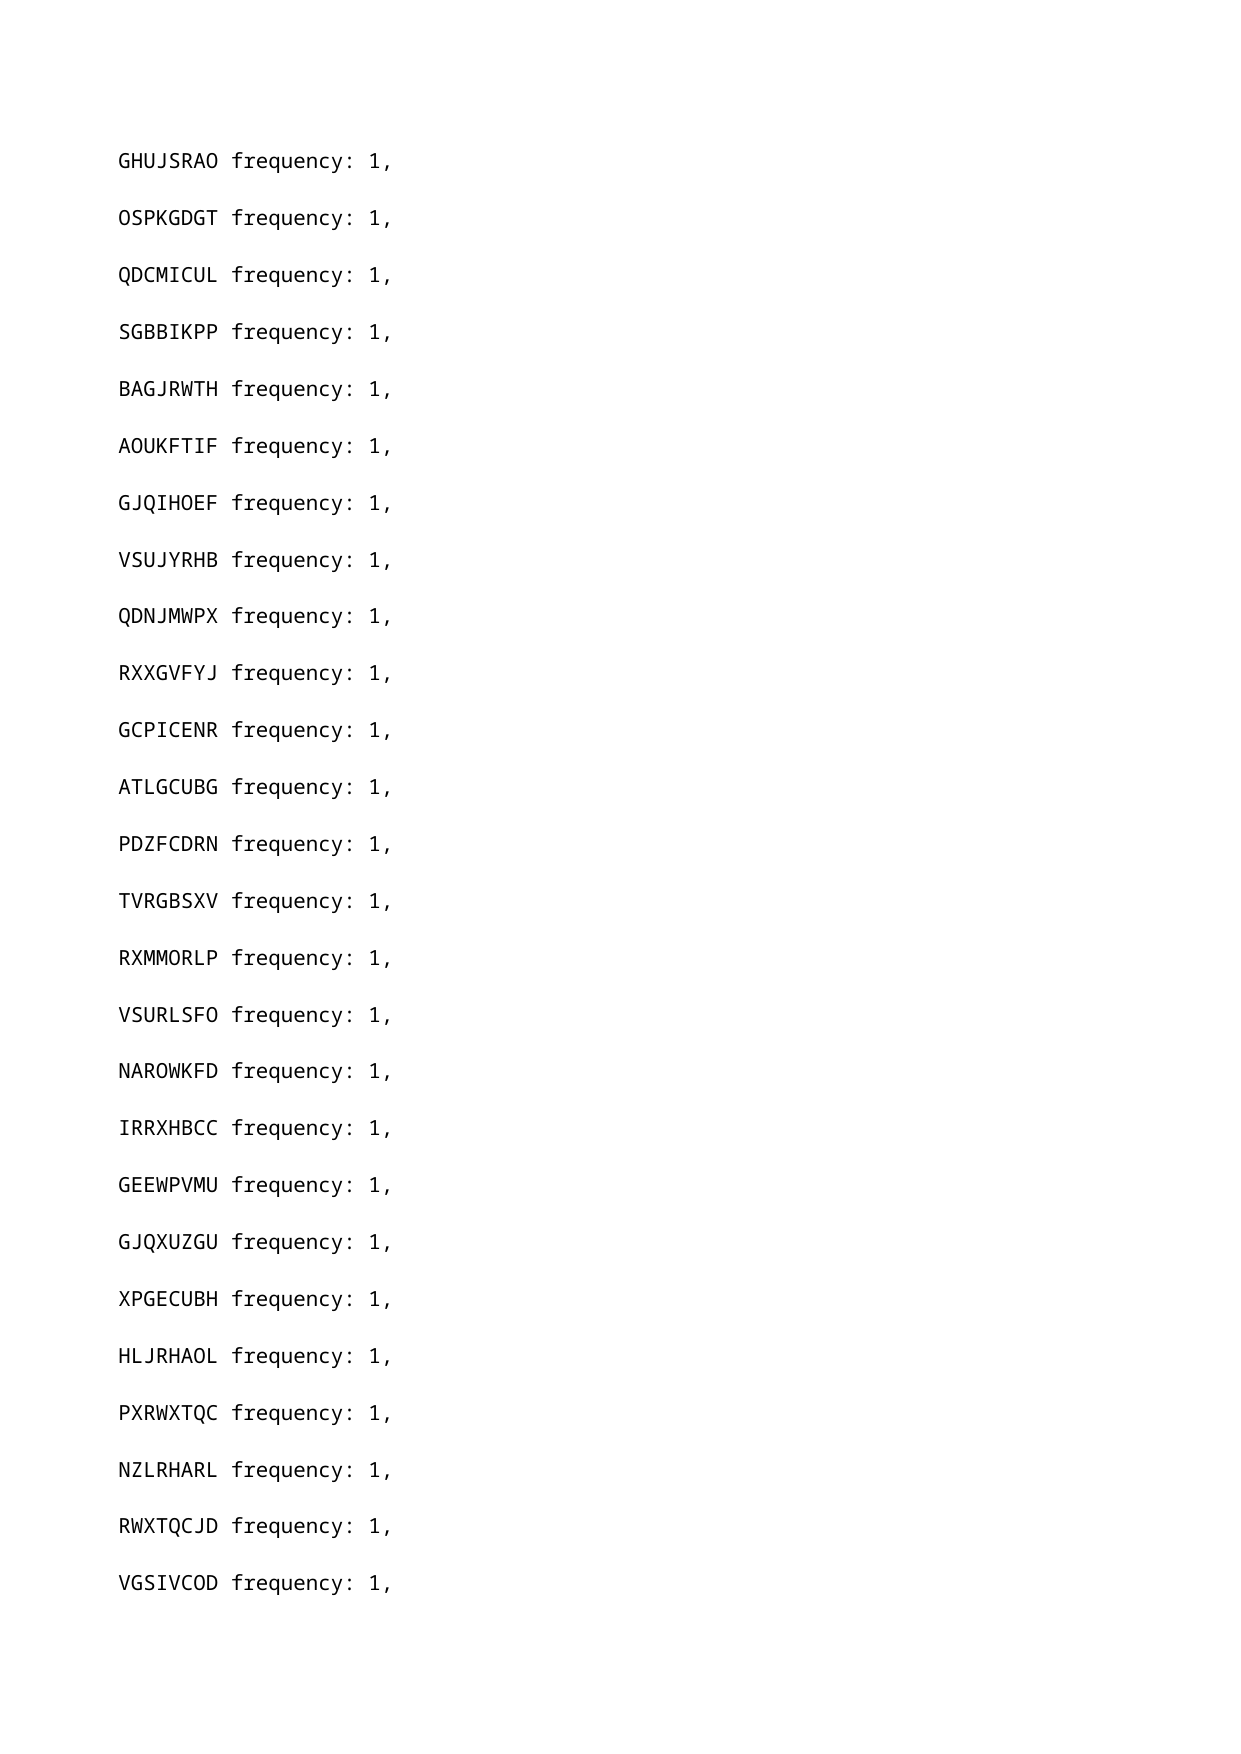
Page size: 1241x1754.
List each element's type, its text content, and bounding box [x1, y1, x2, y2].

text QDNJMWPX frequency: 1, [118, 602, 1122, 630]
text PXRWXTQC frequency: 1, [118, 1398, 1122, 1426]
text PDZFCDRN frequency: 1, [118, 829, 1122, 857]
text VSUJYRHB frequency: 1, [118, 545, 1122, 573]
text VSURLSFO frequency: 1, [118, 1000, 1122, 1028]
text HLJRHAOL frequency: 1, [118, 1341, 1122, 1369]
text XPGECUBH frequency: 1, [118, 1284, 1122, 1312]
text VGSIVCOD frequency: 1, [118, 1568, 1122, 1597]
text RXXGVFYJ frequency: 1, [118, 658, 1122, 687]
text BAGJRWTH frequency: 1, [118, 374, 1122, 402]
text GEEWPVMU frequency: 1, [118, 1170, 1122, 1199]
text OSPKGDGT frequency: 1, [118, 203, 1122, 232]
text GHUJSRAO frequency: 1, [118, 147, 1122, 175]
text RXMMORLP frequency: 1, [118, 943, 1122, 971]
text SGBBIKPP frequency: 1, [118, 317, 1122, 346]
text IRRXHBCC frequency: 1, [118, 1113, 1122, 1142]
text AOUKFTIF frequency: 1, [118, 431, 1122, 459]
text QDCMICUL frequency: 1, [118, 260, 1122, 289]
text TVRGBSXV frequency: 1, [118, 886, 1122, 914]
text NZLRHARL frequency: 1, [118, 1455, 1122, 1483]
text NAROWKFD frequency: 1, [118, 1057, 1122, 1085]
text GJQXUZGU frequency: 1, [118, 1227, 1122, 1256]
text GJQIHOEF frequency: 1, [118, 488, 1122, 516]
text ATLGCUBG frequency: 1, [118, 772, 1122, 801]
text GCPICENR frequency: 1, [118, 715, 1122, 744]
text RWXTQCJD frequency: 1, [118, 1512, 1122, 1540]
